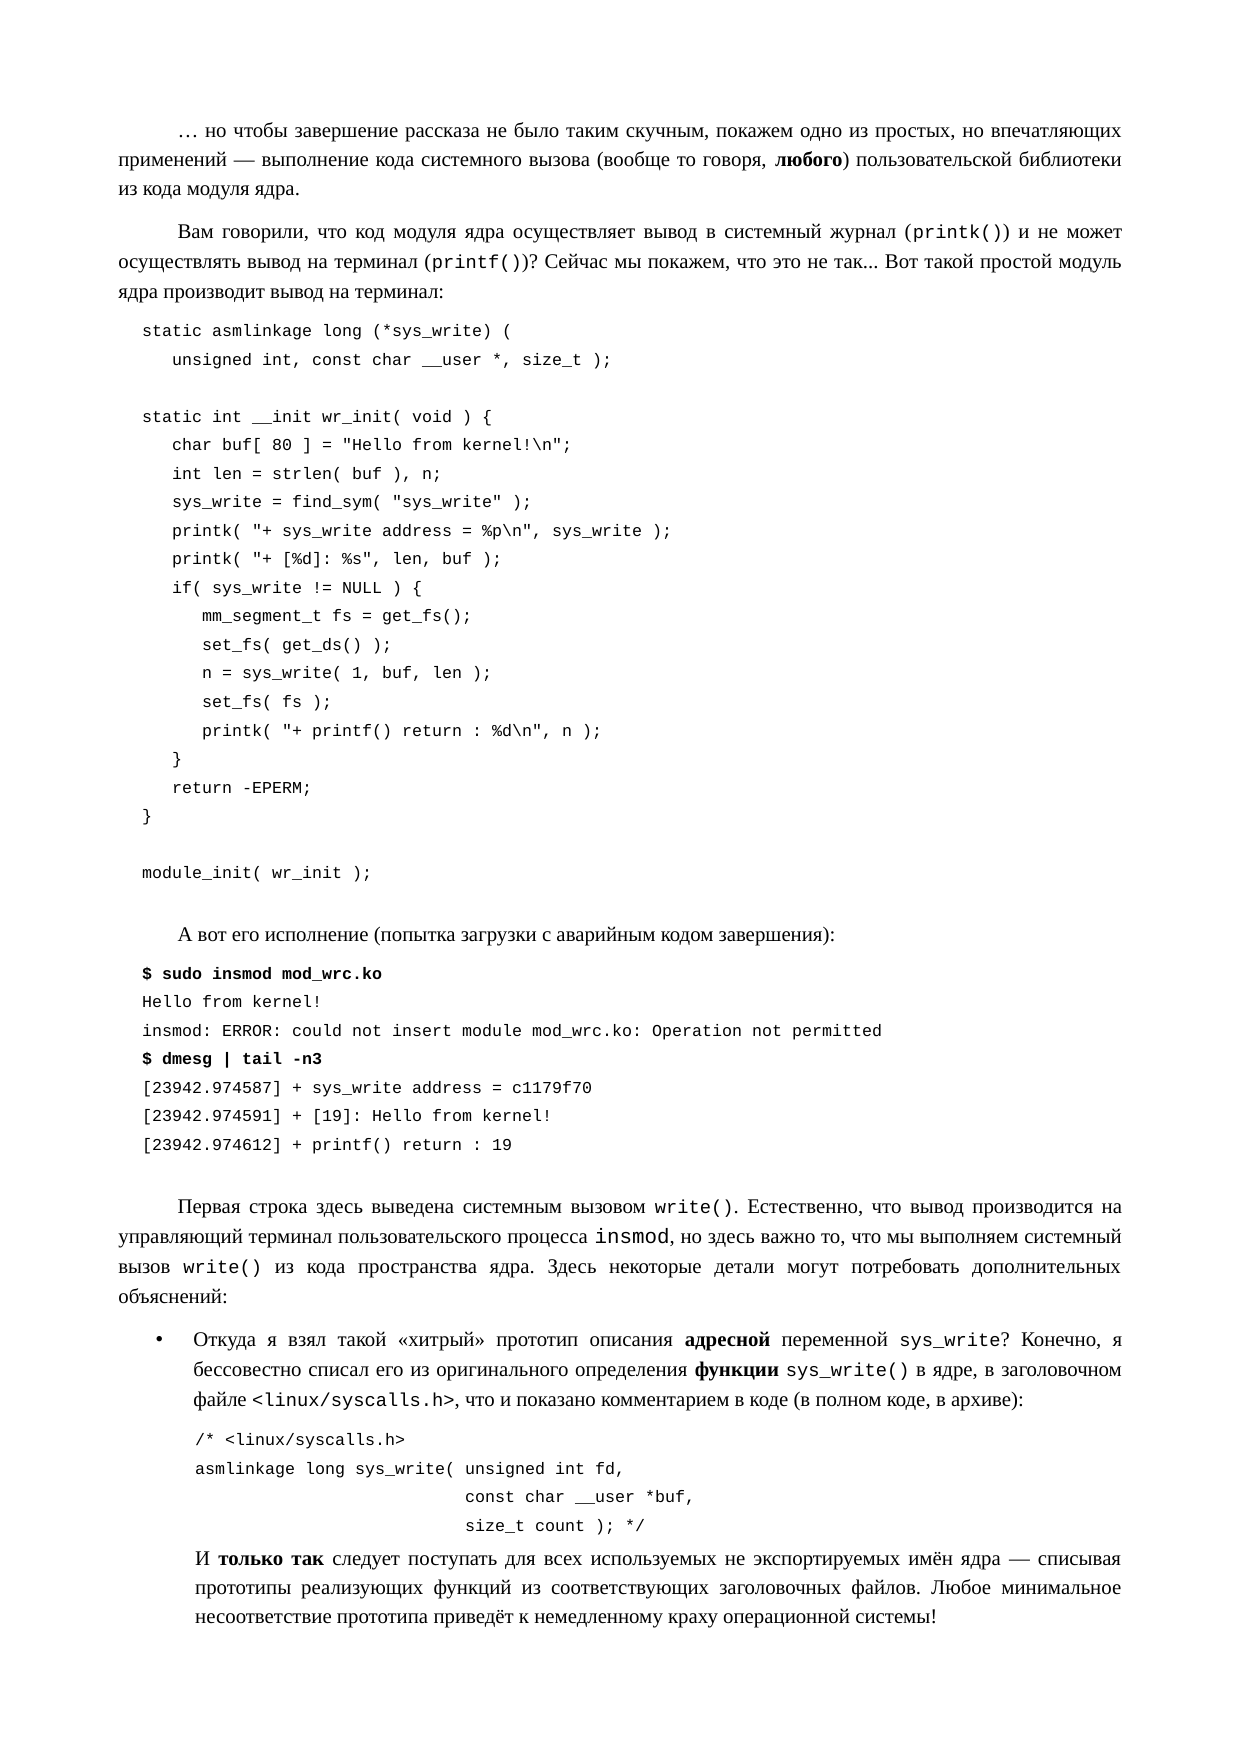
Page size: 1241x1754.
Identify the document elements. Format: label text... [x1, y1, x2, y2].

text return -EPERM; [142, 779, 1122, 798]
text if( sys_write != NULL ) { [142, 579, 1122, 598]
text } [142, 808, 1122, 827]
text } [142, 751, 1122, 769]
text printk( "+ printf() return : %d\n", n ); [142, 722, 1122, 741]
text static int __init wr_init( void ) { [142, 408, 1122, 427]
text set_fs( fs ); [142, 693, 1122, 712]
text $ sudo insmod mod_wrc.ko [142, 965, 1122, 984]
text sys_write = find_sym( "sys_write" ); [142, 494, 1122, 513]
text Hello from kernel! [142, 994, 1122, 1013]
text static asmlinkage long (*sys_write) ( [142, 322, 1122, 341]
text А вот его исполнение (попытка загрузки с аварийным кодом завершения): [118, 922, 1122, 946]
text const char __user *buf, [195, 1489, 1122, 1508]
text И только так следует поступать для всех используемых не экспортируемых имён ядра — списывая прототипы реализующих функций из соответствующих заголовочных файлов. Любое минимальное несоответствие прототипа приведёт к немедленному краху операционной системы! [195, 1546, 1122, 1628]
text printk( "+ sys_write address = %p\n", sys_write ); [142, 522, 1122, 541]
text int len = strlen( buf ), n; [142, 465, 1122, 484]
text unsigned int, const char __user *, size_t ); [142, 351, 1122, 370]
text char buf[ 80 ] = "Hello from kernel!\n"; [142, 437, 1122, 456]
list Откуда я взял такой «хитрый» прототип описания адресной переменной sys_write? Конечно, я бессовестно списал его из оригинального определения функции sys_write() в ядре, в заголовочном файле <linux/syscalls.h>, что и показано комментарием в коде (в полном коде, в архиве): [156, 1327, 1122, 1412]
text /* <linux/syscalls.h> [195, 1432, 1122, 1451]
text size_t count ); */ [195, 1517, 1122, 1536]
text mm_segment_t fs = get_fs(); [142, 608, 1122, 627]
text … но чтобы завершение рассказа не было таким скучным, покажем одно из простых, но впечатляющих применений — выполнение кода системного вызова (вообще то говоря, любого) пользовательской библиотеки из кода модуля ядра. [118, 118, 1122, 200]
text Первая строка здесь выведена системным вызовом write(). Естественно, что вывод производится на управляющий терминал пользовательского процесса insmod, но здесь важно то, что мы выполняем системный вызов write() из кода пространства ядра. Здесь некоторые детали могут потребовать дополнительных объяснений: [118, 1194, 1122, 1308]
text asmlinkage long sys_write( unsigned int fd, [195, 1460, 1122, 1479]
text module_init( wr_init ); [142, 865, 1122, 884]
text printk( "+ [%d]: %s", len, buf ); [142, 551, 1122, 570]
text [23942.974612] + printf() return : 19 [142, 1137, 1122, 1155]
text [23942.974591] + [19]: Hello from kernel! [142, 1108, 1122, 1127]
text Вам говорили, что код модуля ядра осуществляет вывод в системный журнал (printk()) и не может осуществлять вывод на терминал (printf())? Сейчас мы покажем, что это не так... Вот такой простой модуль ядра производит вывод на терминал: [118, 219, 1122, 303]
text $ dmesg | tail -n3 [142, 1051, 1122, 1070]
text insmod: ERROR: could not insert module mod_wrc.ko: Operation not permitted [142, 1022, 1122, 1041]
text [23942.974587] + sys_write address = c1179f70 [142, 1079, 1122, 1098]
text n = sys_write( 1, buf, len ); [142, 665, 1122, 684]
text set_fs( get_ds() ); [142, 636, 1122, 655]
